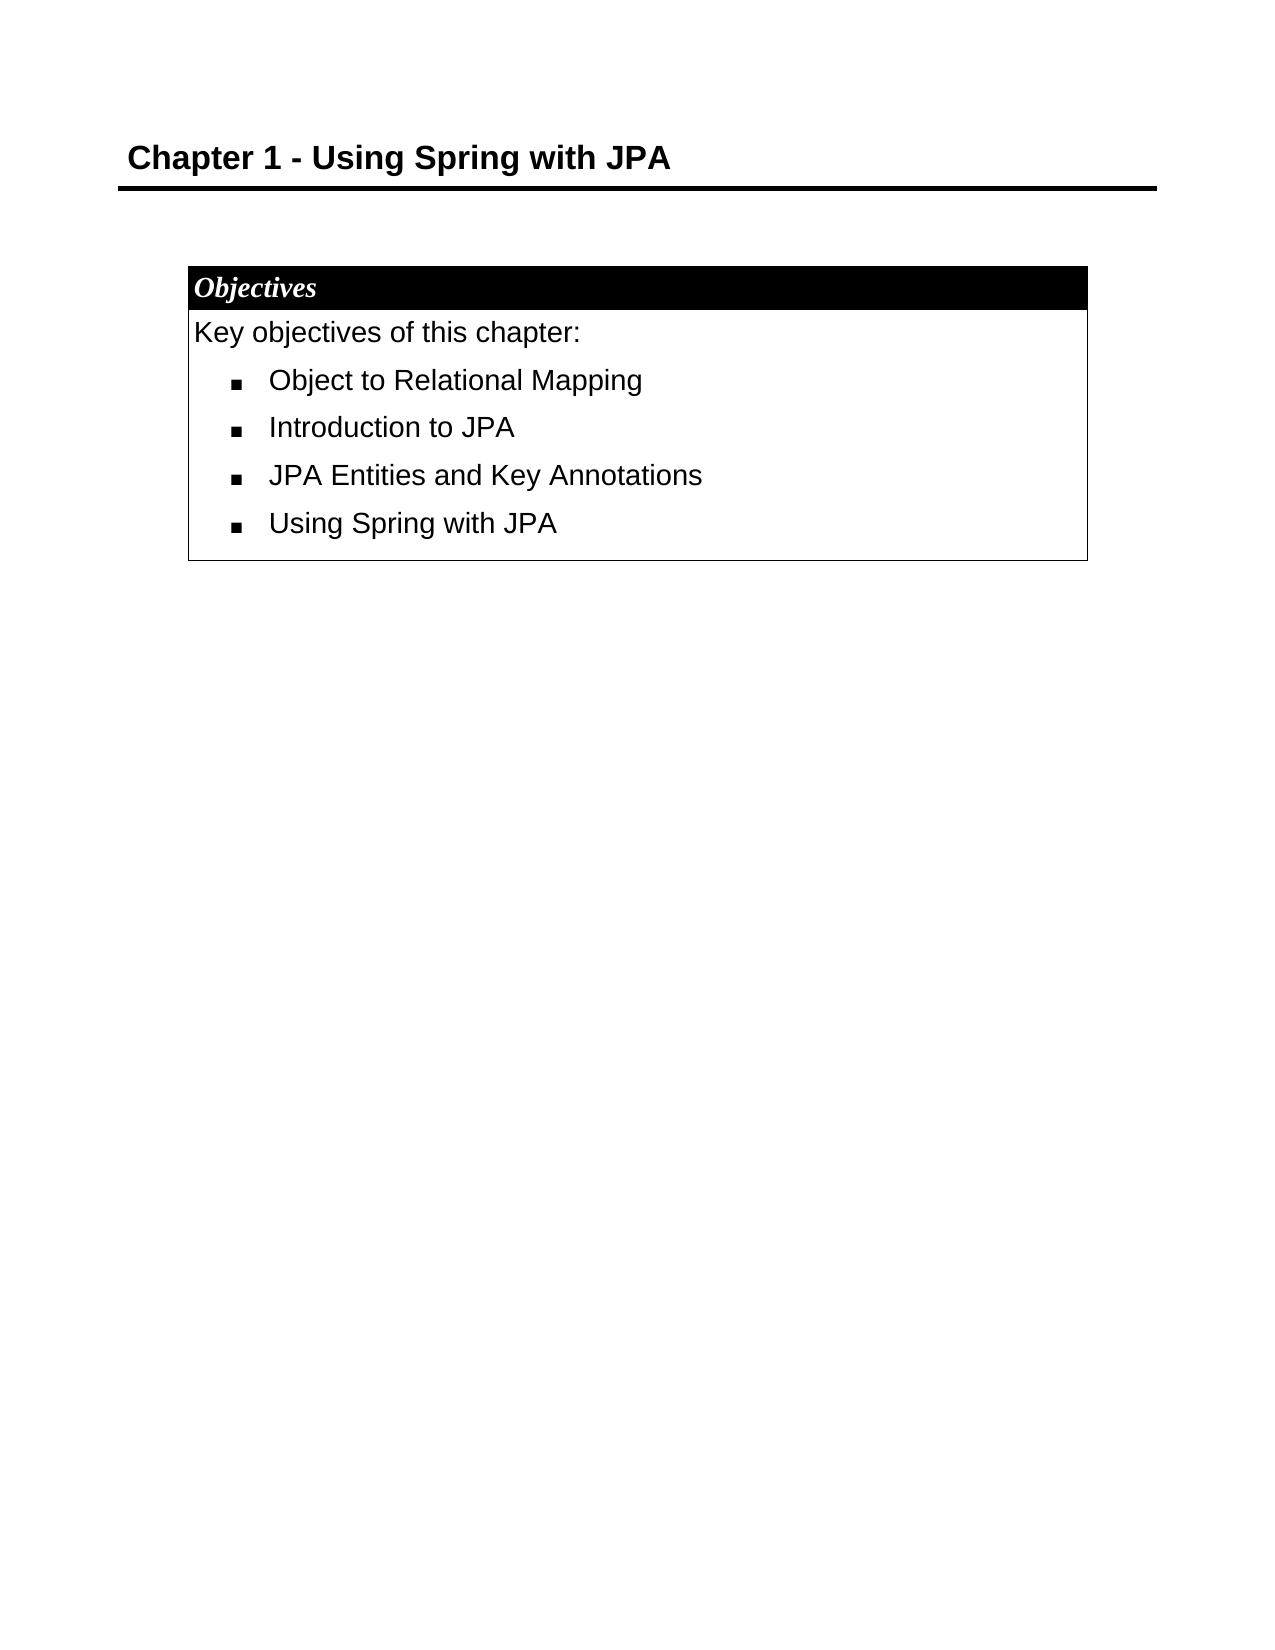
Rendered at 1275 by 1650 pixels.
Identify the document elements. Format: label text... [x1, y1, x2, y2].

table_header Objectives [189, 267, 1087, 310]
table_cell Key objectives of this chapter: Object to Relational Mapping Introduction to JPA JPA Entities and Key Annotations Using Spring with JPA [189, 310, 1087, 560]
subtitle Using Spring with JPA [118, 130, 1157, 186]
